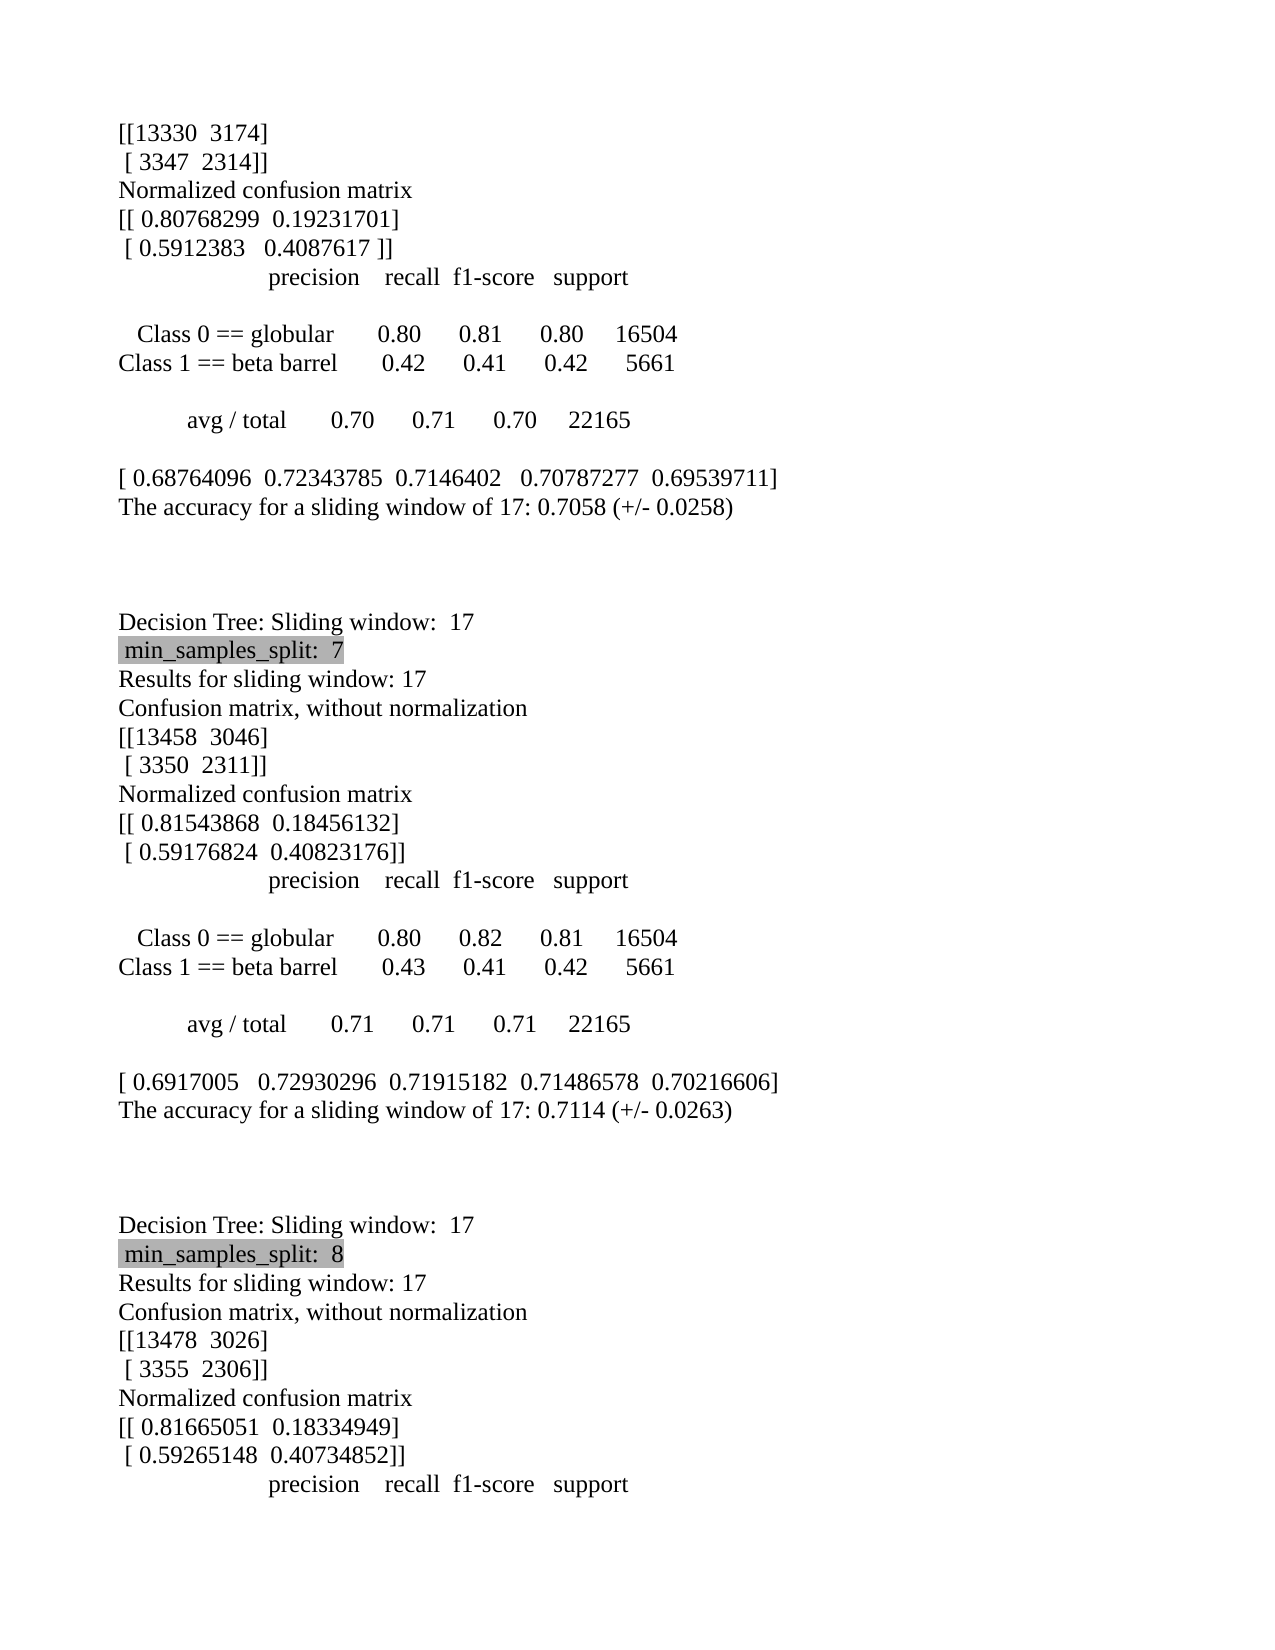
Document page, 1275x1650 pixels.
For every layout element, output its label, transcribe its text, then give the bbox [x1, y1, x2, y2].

text [ 3350 2311]] [118, 751, 1157, 779]
text Class 0 == globular 0.80 0.82 0.81 16504 [118, 923, 1157, 952]
text The accuracy for a sliding window of 17: 0.7058 (+/- 0.0258) [118, 492, 1157, 521]
text precision recall f1-score support [118, 1469, 1157, 1498]
text [ 0.59265148 0.40734852]] [118, 1441, 1157, 1469]
text Confusion matrix, without normalization [118, 693, 1157, 722]
text [[ 0.81665051 0.18334949] [118, 1412, 1157, 1441]
text min_samples_split: 8 [118, 1239, 1157, 1268]
text The accuracy for a sliding window of 17: 0.7114 (+/- 0.0263) [118, 1096, 1157, 1124]
text Class 1 == beta barrel 0.43 0.41 0.42 5661 [118, 952, 1157, 981]
text [[13458 3046] [118, 722, 1157, 751]
text [[13478 3026] [118, 1326, 1157, 1354]
text Normalized confusion matrix [118, 779, 1157, 808]
text precision recall f1-score support [118, 262, 1157, 291]
text Class 1 == beta barrel 0.42 0.41 0.42 5661 [118, 348, 1157, 377]
text [ 0.5912383 0.4087617 ]] [118, 233, 1157, 262]
text [ 0.68764096 0.72343785 0.7146402 0.70787277 0.69539711] [118, 463, 1157, 492]
text [ 3355 2306]] [118, 1354, 1157, 1383]
text Results for sliding window: 17 [118, 664, 1157, 693]
text [[13330 3174] [118, 118, 1157, 147]
text [ 3347 2314]] [118, 147, 1157, 176]
text Confusion matrix, without normalization [118, 1297, 1157, 1326]
text [ 0.59176824 0.40823176]] [118, 837, 1157, 866]
text [ 0.6917005 0.72930296 0.71915182 0.71486578 0.70216606] [118, 1067, 1157, 1096]
text Decision Tree: Sliding window: 17 [118, 1211, 1157, 1239]
text Results for sliding window: 17 [118, 1268, 1157, 1297]
text avg / total 0.71 0.71 0.71 22165 [118, 1009, 1157, 1038]
text [[ 0.81543868 0.18456132] [118, 808, 1157, 837]
text min_samples_split: 7 [118, 636, 1157, 664]
text Class 0 == globular 0.80 0.81 0.80 16504 [118, 319, 1157, 348]
text Normalized confusion matrix [118, 176, 1157, 204]
text precision recall f1-score support [118, 866, 1157, 894]
text [[ 0.80768299 0.19231701] [118, 204, 1157, 233]
text Normalized confusion matrix [118, 1383, 1157, 1412]
text avg / total 0.70 0.71 0.70 22165 [118, 406, 1157, 434]
text Decision Tree: Sliding window: 17 [118, 607, 1157, 636]
